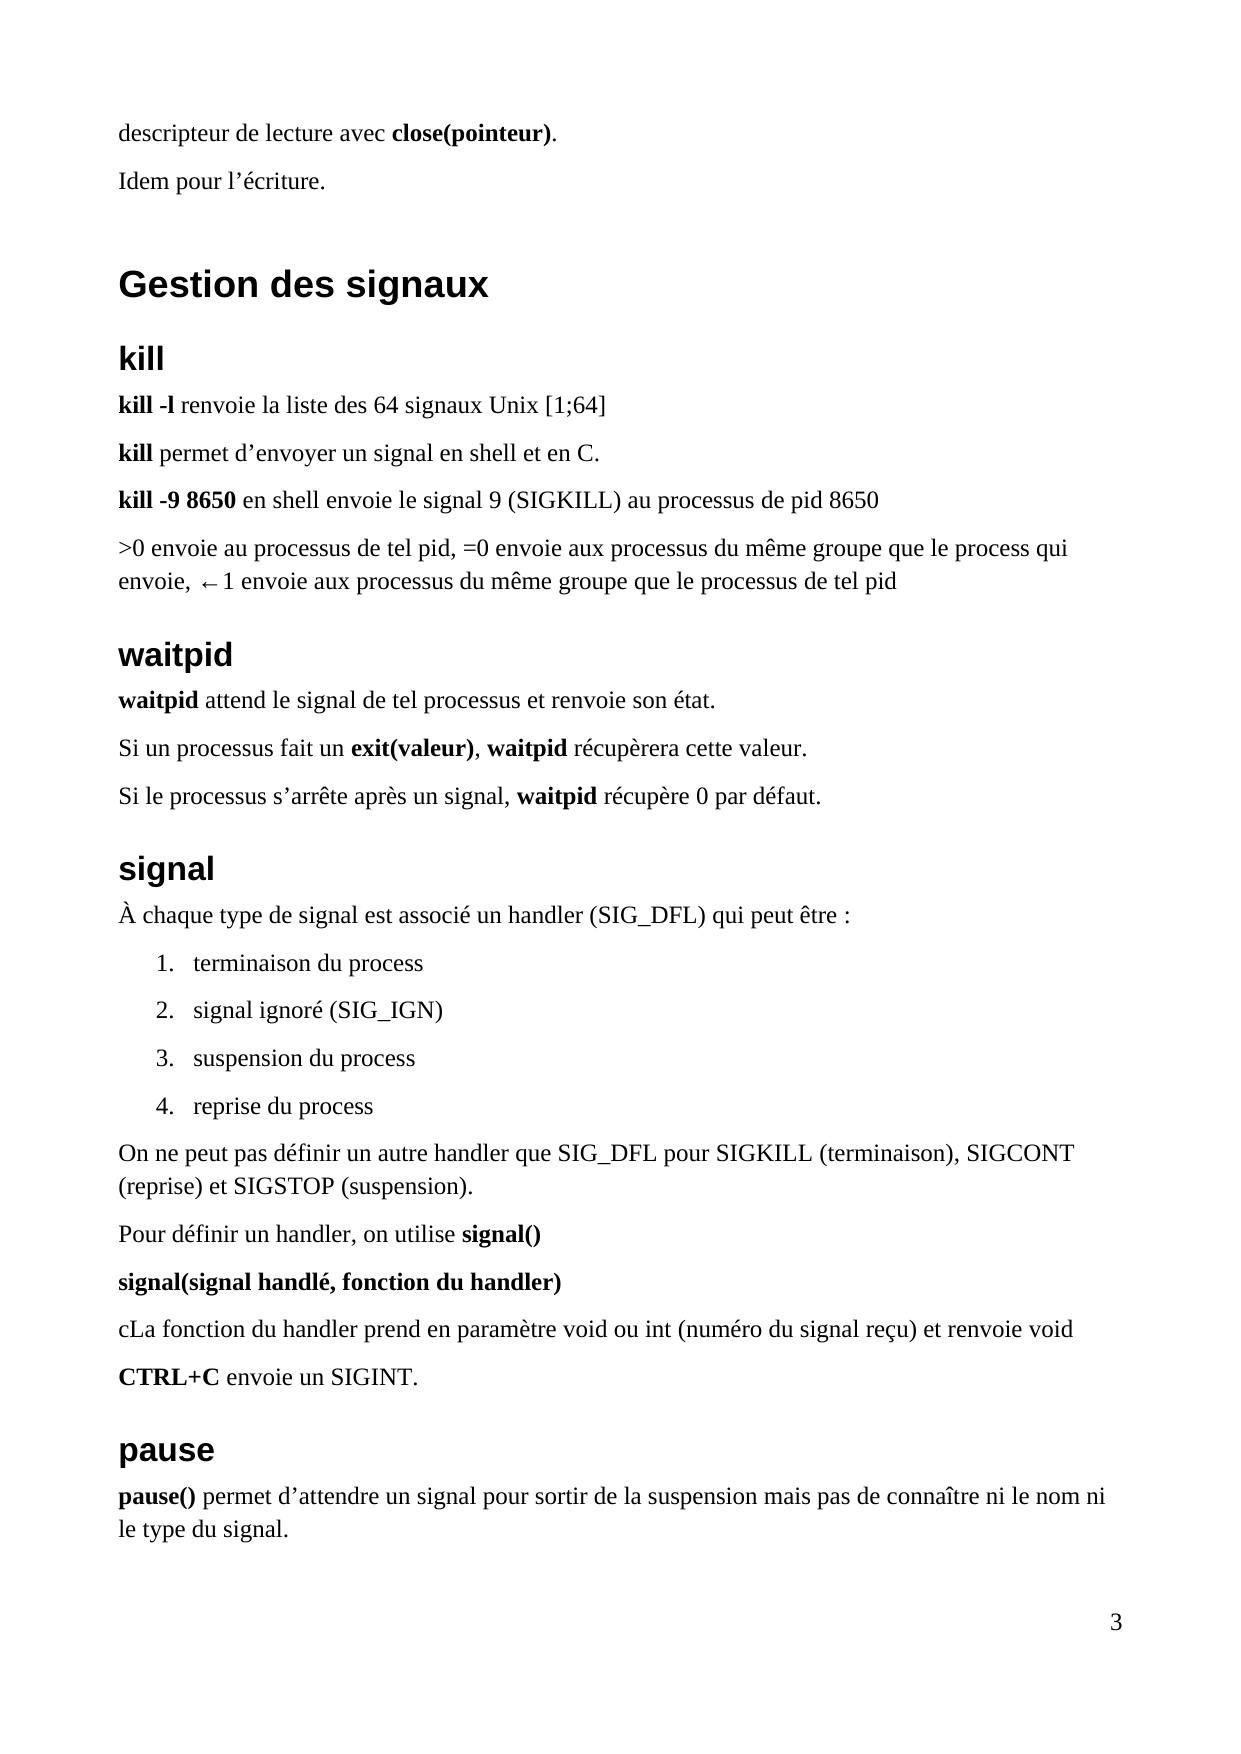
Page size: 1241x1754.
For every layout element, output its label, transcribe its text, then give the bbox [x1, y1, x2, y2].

text descripteur de lecture avec close(pointeur). [118, 118, 1122, 147]
text Idem pour l’écriture. [118, 166, 1122, 194]
subtitle pause [118, 1430, 1122, 1469]
text Si un processus fait un exit(valeur), waitpid récupèrera cette valeur. [118, 733, 1122, 762]
subtitle kill [118, 339, 1122, 378]
text On ne peut pas définir un autre handler que SIG_DFL pour SIGKILL (terminaison), SIGCONT (reprise) et SIGSTOP (suspension). [118, 1138, 1122, 1200]
text waitpid attend le signal de tel processus et renvoie son état. [118, 686, 1122, 714]
subtitle Gestion des signaux [118, 262, 1122, 306]
text >0 envoie au processus de tel pid, =0 envoie aux processus du même groupe que le process qui envoie, ←1 envoie aux processus du même groupe que le processus de tel pid [118, 533, 1122, 595]
list terminaison du process [156, 948, 1122, 977]
text kill permet d’envoyer un signal en shell et en C. [118, 438, 1122, 466]
list reprise du process [156, 1091, 1122, 1119]
list signal ignoré (SIG_IGN) [156, 996, 1122, 1024]
list suspension du process [156, 1043, 1122, 1072]
text Si le processus s’arrête après un signal, waitpid récupère 0 par défaut. [118, 781, 1122, 809]
text kill -9 8650 en shell envoie le signal 9 (SIGKILL) au processus de pid 8650 [118, 485, 1122, 514]
text pause() permet d’attendre un signal pour sortir de la suspension mais pas de connaître ni le nom ni le type du signal. [118, 1481, 1122, 1543]
text cLa fonction du handler prend en paramètre void ou int (numéro du signal reçu) et renvoie void [118, 1314, 1122, 1343]
text Pour définir un handler, on utilise signal() [118, 1219, 1122, 1248]
text signal(signal handlé, fonction du handler) [118, 1267, 1122, 1295]
subtitle waitpid [118, 634, 1122, 673]
text kill -l renvoie la liste des 64 signaux Unix [1;64] [118, 390, 1122, 419]
text À chaque type de signal est associé un handler (SIG_DFL) qui peut être : [118, 900, 1122, 929]
text CTRL+C envoie un SIGINT. [118, 1362, 1122, 1391]
subtitle signal [118, 849, 1122, 888]
